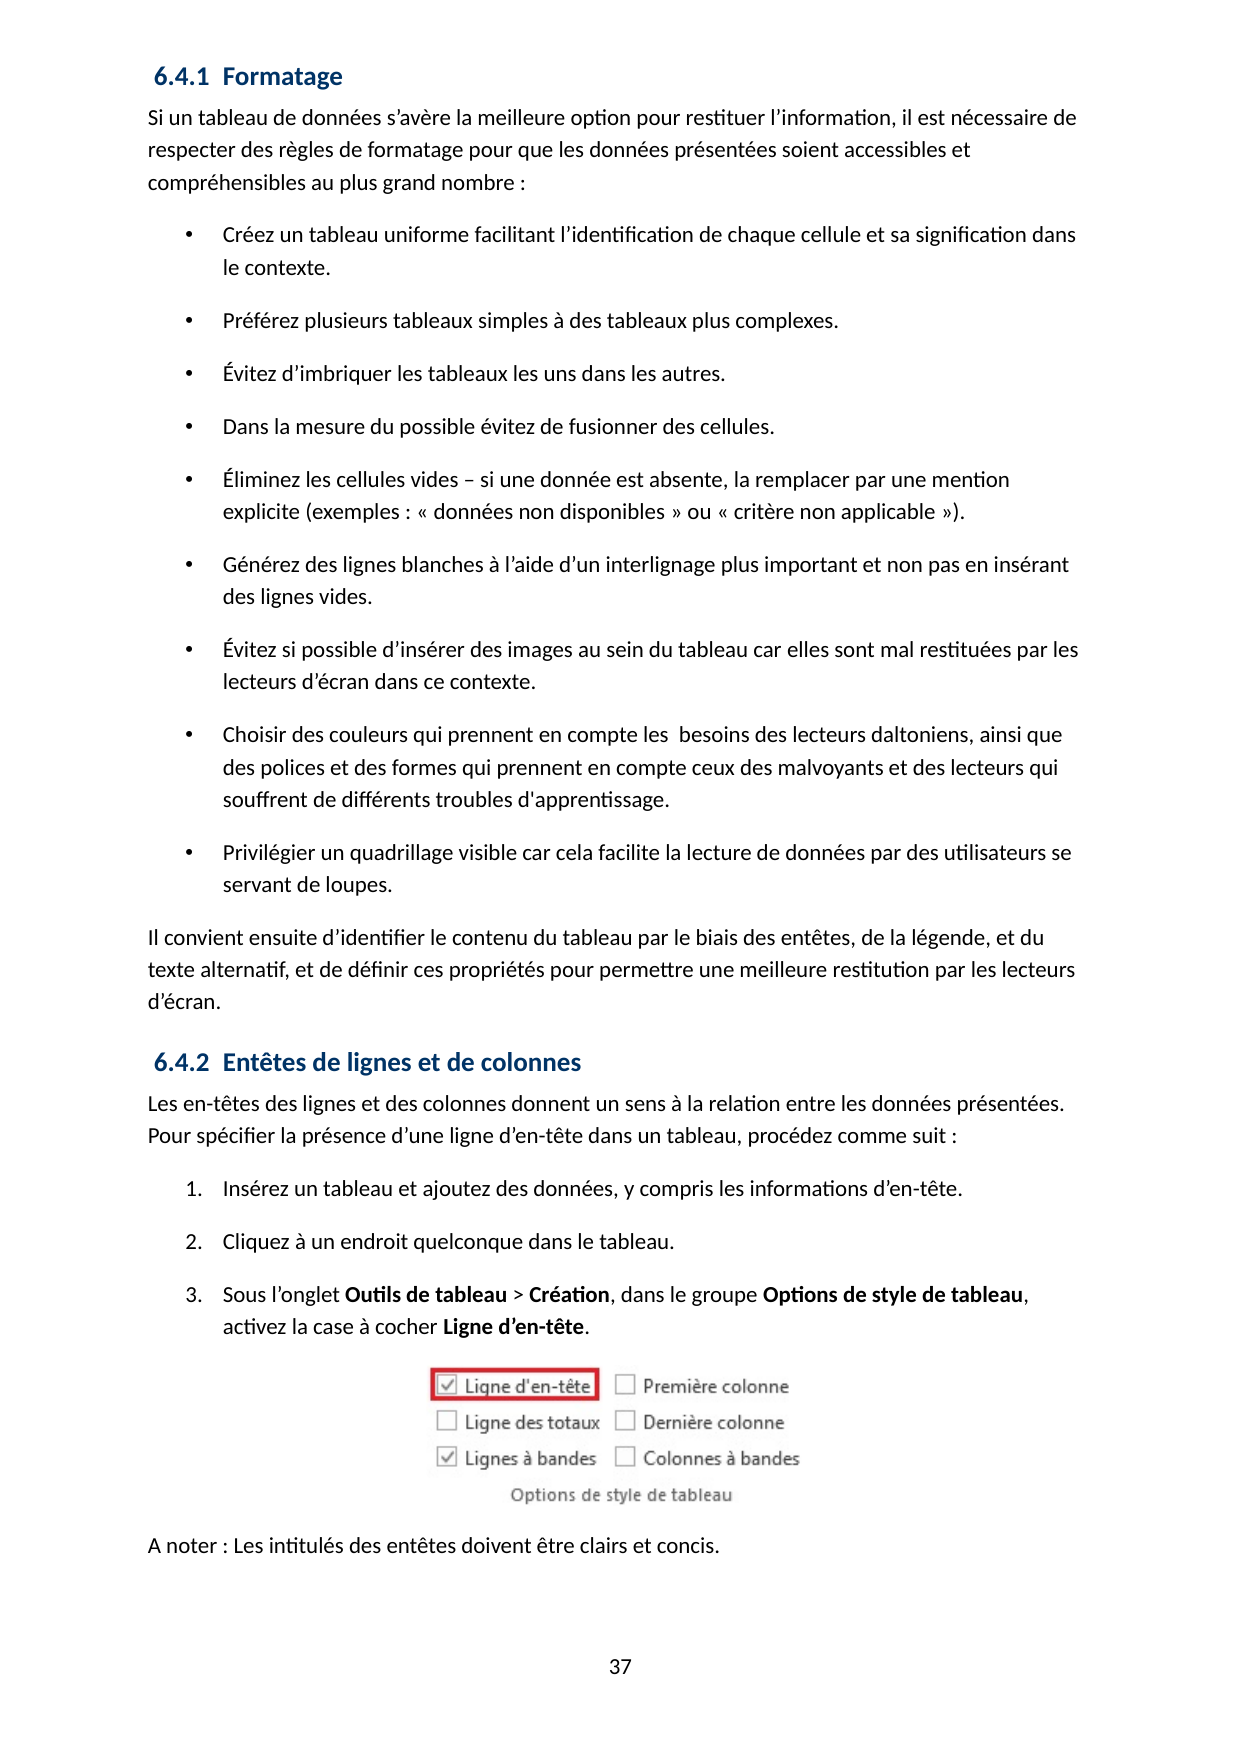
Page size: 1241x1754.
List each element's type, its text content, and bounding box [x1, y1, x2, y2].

list Évitez si possible d’insérer des images au sein du tableau car elles sont mal restituées par les lecteurs d’écran dans ce contexte. [185, 635, 1093, 696]
list Choisir des couleurs qui prennent en compte les besoins des lecteurs daltoniens, ainsi que des polices et des formes qui prennent en compte ceux des malvoyants et des lecteurs qui souffrent de différents troubles d'apprentissage. [185, 721, 1093, 813]
list Cliquez à un endroit quelconque dans le tableau. [185, 1227, 1093, 1255]
list Créez un tableau uniforme facilitant l’identification de chaque cellule et sa signification dans le contexte. [185, 221, 1093, 281]
subtitle Formatage [148, 59, 1093, 92]
list Évitez d’imbriquer les tableaux les uns dans les autres. [185, 359, 1093, 387]
subtitle Entêtes de lignes et de colonnes [148, 1045, 1093, 1078]
list Sous l’onglet Outils de tableau > Création, dans le groupe Options de style de tableau, activez la case à cocher Ligne d’en-tête. [185, 1280, 1093, 1340]
list Insérez un tableau et ajoutez des données, y compris les informations d’en-tête. [185, 1174, 1093, 1202]
picture [426, 1365, 814, 1506]
list Préférez plusieurs tableaux simples à des tableaux plus complexes. [185, 306, 1093, 334]
text A noter : Les intitulés des entêtes doivent être clairs et concis. [148, 1531, 1093, 1559]
list Générez des lignes blanches à l’aide d’un interlignage plus important et non pas en insérant des lignes vides. [185, 550, 1093, 610]
text Les en-têtes des lignes et des colonnes donnent un sens à la relation entre les données présentées. Pour spécifier la présence d’une ligne d’en-tête dans un tableau, procédez comme suit : [148, 1089, 1093, 1149]
text Il convient ensuite d’identifier le contenu du tableau par le biais des entêtes, de la légende, et du texte alternatif, et de définir ces propriétés pour permettre une meilleure restitution par les lecteurs d’écran. [148, 923, 1093, 1016]
text Si un tableau de données s’avère la meilleure option pour restituer l’information, il est nécessaire de respecter des règles de formatage pour que les données présentées soient accessibles et compréhensibles au plus grand nombre : [148, 103, 1093, 196]
list Privilégier un quadrillage visible car cela facilite la lecture de données par des utilisateurs se servant de loupes. [185, 838, 1093, 898]
list Éliminez les cellules vides – si une donnée est absente, la remplacer par une mention explicite (exemples : « données non disponibles » ou « critère non applicable »). [185, 465, 1093, 525]
list Dans la mesure du possible évitez de fusionner des cellules. [185, 412, 1093, 440]
